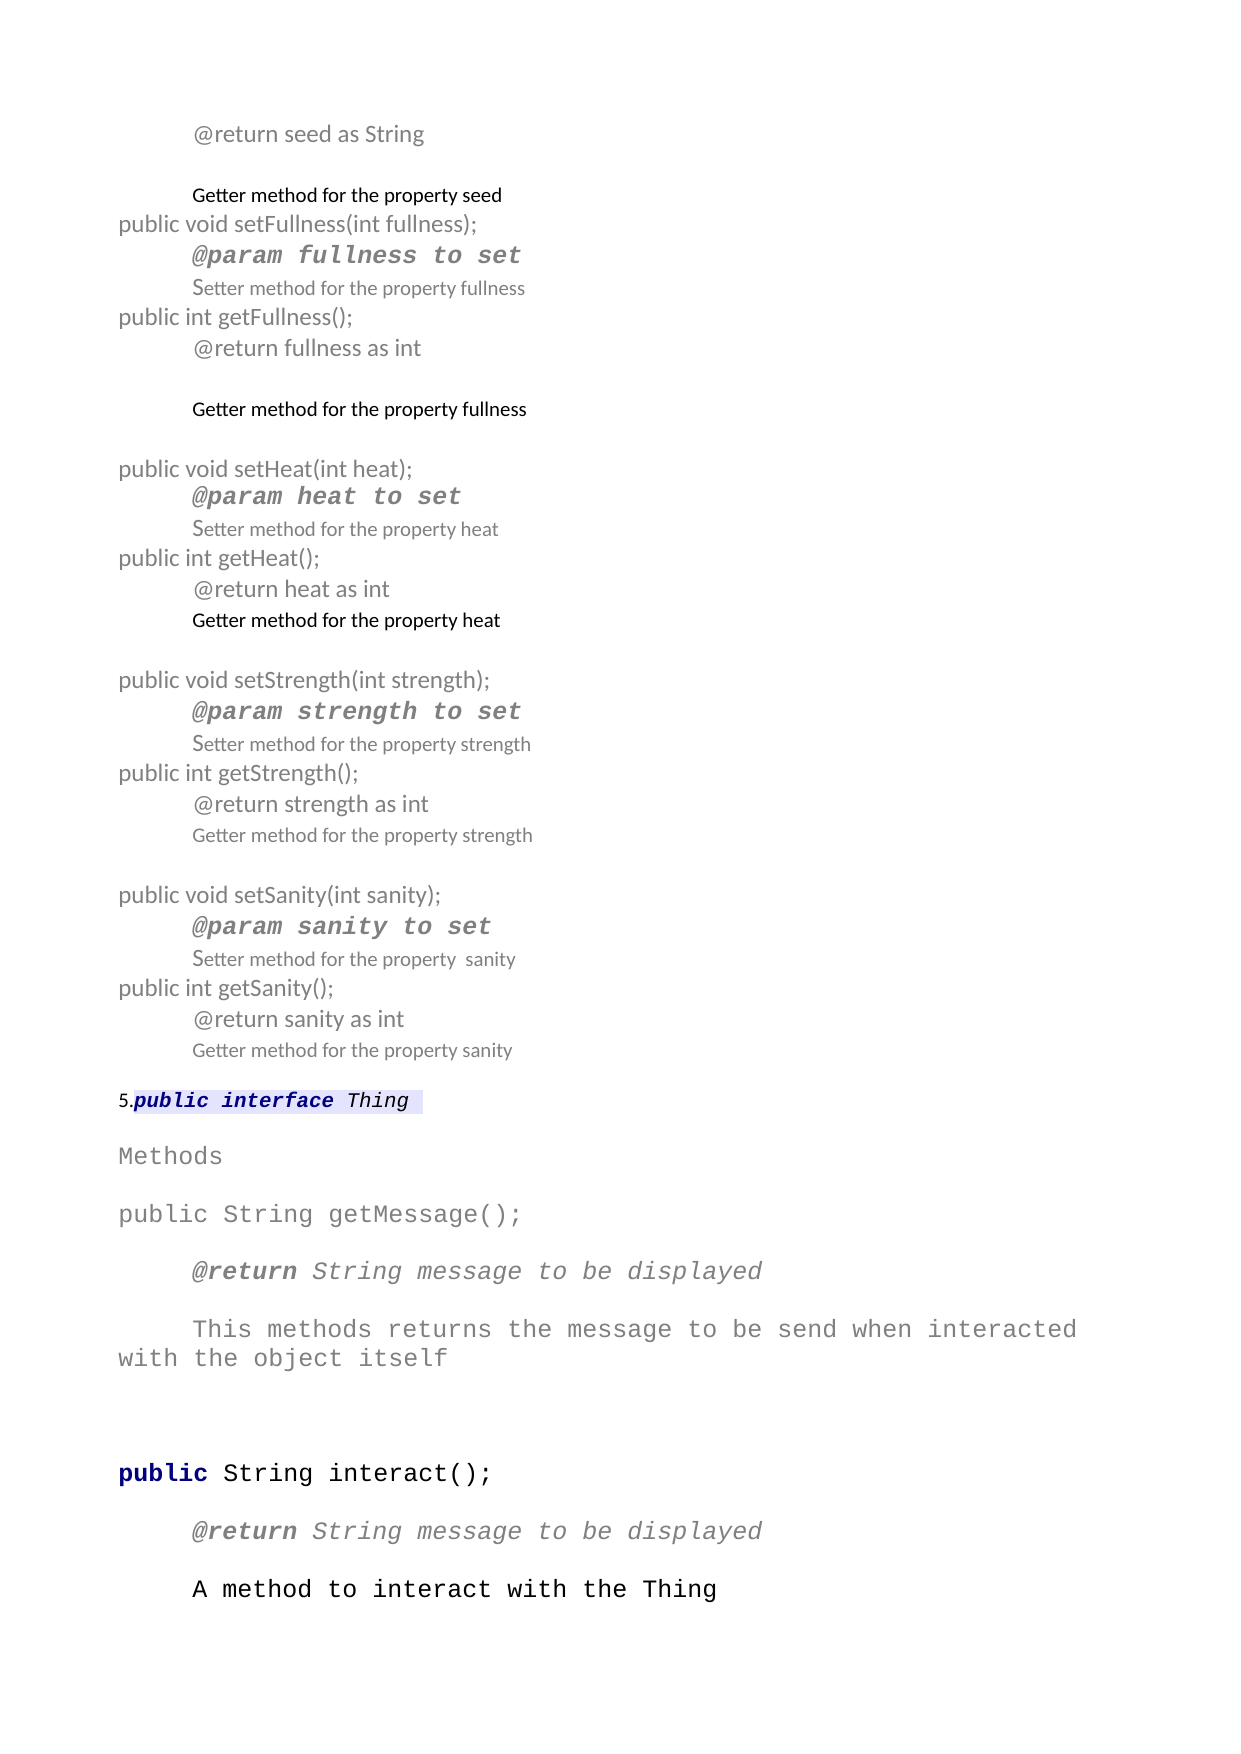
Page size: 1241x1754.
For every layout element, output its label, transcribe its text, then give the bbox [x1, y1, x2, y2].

text public int getFullness(); [118, 301, 1122, 332]
text 5.public interface Thing [118, 1087, 1122, 1114]
text @return seed as String [118, 118, 1122, 149]
text Setter method for the property sanity [118, 942, 1122, 972]
text public void setSanity(int sanity); [118, 879, 1122, 910]
text @param sanity to set [118, 910, 1122, 942]
text @return String message to be displayed [118, 1259, 1122, 1287]
text Methods [118, 1143, 1122, 1172]
text Setter method for the property heat [118, 512, 1122, 542]
text This methods returns the message to be send when interacted with the object itself [118, 1317, 1122, 1373]
text Setter method for the property fullness [118, 271, 1122, 301]
text @return fullness as int [118, 332, 1122, 362]
text A method to interact with the Thing [118, 1576, 1122, 1605]
text Setter method for the property strength [118, 727, 1122, 757]
text public int getStrength(); [118, 757, 1122, 788]
text Getter method for the property sanity [118, 1033, 1122, 1064]
text @return strength as int [118, 788, 1122, 818]
text Getter method for the property seed [118, 178, 1122, 209]
text @return sanity as int [118, 1003, 1122, 1033]
text @param strength to set [118, 695, 1122, 727]
text public int getSanity(); [118, 972, 1122, 1003]
text public String interact(); [118, 1461, 1122, 1489]
text Getter method for the property fullness [118, 392, 1122, 422]
text public void setFullness(int fullness); [118, 209, 1122, 239]
text @param fullness to set [118, 239, 1122, 271]
text public void setStrength(int strength); [118, 664, 1122, 695]
text public int getHeat(); [118, 542, 1122, 573]
text @return String message to be displayed [118, 1518, 1122, 1547]
text public void setHeat(int heat); [118, 453, 1122, 483]
text @return heat as int [118, 573, 1122, 603]
text Getter method for the property heat [118, 603, 1122, 634]
text public String getMessage(); [118, 1201, 1122, 1229]
text Getter method for the property strength [118, 818, 1122, 849]
text @param heat to set [118, 483, 1122, 512]
